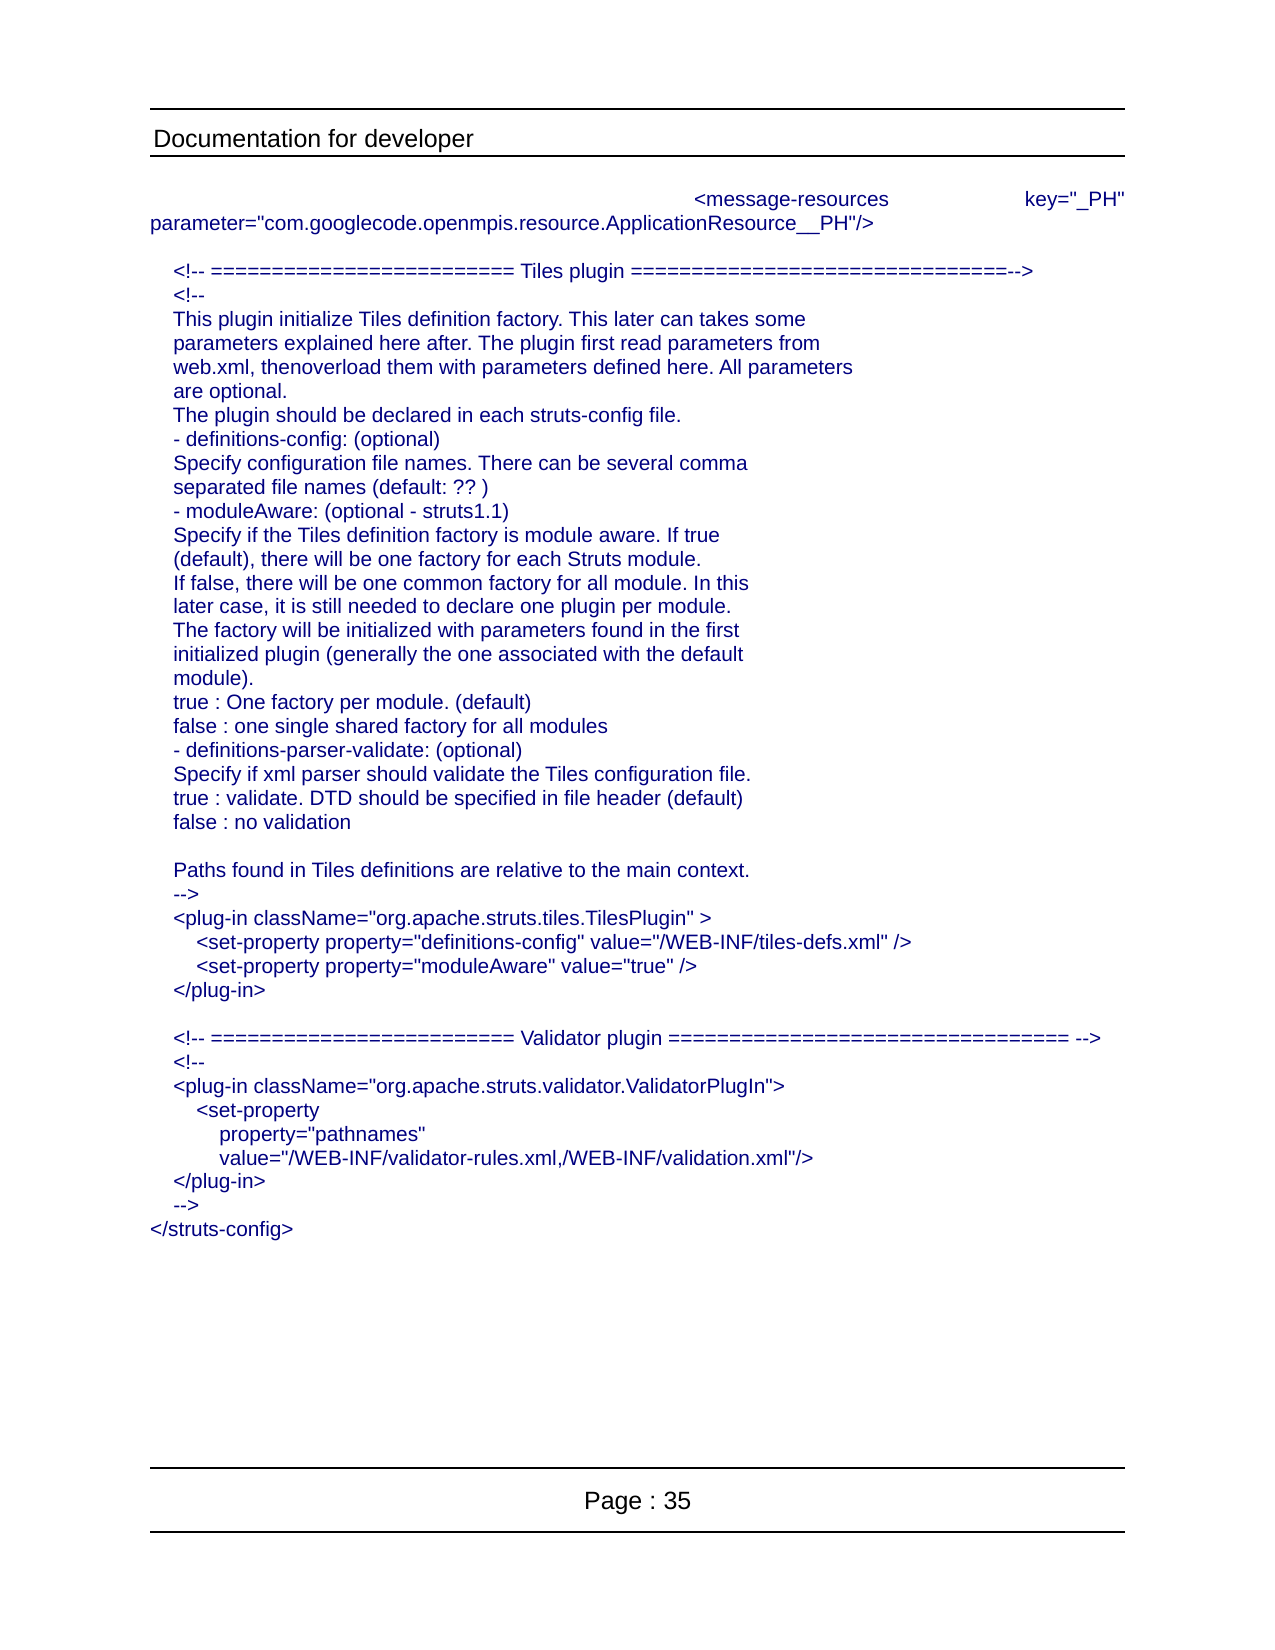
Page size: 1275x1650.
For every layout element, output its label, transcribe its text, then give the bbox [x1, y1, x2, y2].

text - definitions-parser-validate: (optional) [150, 738, 1125, 762]
text Specify configuration file names. There can be several comma [150, 451, 1125, 474]
text true : validate. DTD should be specified in file header (default) [150, 786, 1125, 810]
text <!-- [150, 283, 1125, 307]
text --> [150, 1193, 1125, 1217]
text The factory will be initialized with parameters found in the first [150, 618, 1125, 642]
text module). [150, 666, 1125, 690]
text </plug-in> [150, 978, 1125, 1002]
text true : One factory per module. (default) [150, 690, 1125, 714]
text </struts-config> [150, 1217, 1125, 1241]
text are optional. [150, 379, 1125, 403]
text (default), there will be one factory for each Struts module. [150, 546, 1125, 570]
text false : no validation [150, 810, 1125, 834]
text false : one single shared factory for all modules [150, 714, 1125, 738]
text If false, there will be one common factory for all module. In this [150, 570, 1125, 594]
text parameters explained here after. The plugin first read parameters from [150, 331, 1125, 355]
text <plug-in className="org.apache.struts.tiles.TilesPlugin" > [150, 906, 1125, 930]
text separated file names (default: ?? ) [150, 474, 1125, 498]
text <set-property property="definitions-config" value="/WEB-INF/tiles-defs.xml" /> [150, 930, 1125, 954]
text value="/WEB-INF/validator-rules.xml,/WEB-INF/validation.xml"/> [150, 1145, 1125, 1169]
text </plug-in> [150, 1169, 1125, 1193]
text The plugin should be declared in each struts-config file. [150, 403, 1125, 427]
text Specify if xml parser should validate the Tiles configuration file. [150, 762, 1125, 786]
text <set-property [150, 1097, 1125, 1121]
text <set-property property="moduleAware" value="true" /> [150, 954, 1125, 978]
text property="pathnames" [150, 1121, 1125, 1145]
text <!-- [150, 1049, 1125, 1073]
text <plug-in className="org.apache.struts.validator.ValidatorPlugIn"> [150, 1073, 1125, 1097]
text - definitions-config: (optional) [150, 427, 1125, 451]
text This plugin initialize Tiles definition factory. This later can takes some [150, 307, 1125, 331]
text web.xml, thenoverload them with parameters defined here. All parameters [150, 355, 1125, 379]
text - moduleAware: (optional - struts1.1) [150, 498, 1125, 522]
text later case, it is still needed to declare one plugin per module. [150, 594, 1125, 618]
text <message-resources key="_PH" parameter="com.googlecode.openmpis.resource.ApplicationResource__PH"/> [150, 187, 1125, 235]
text <!-- ========================= Validator plugin ================================= --> [150, 1026, 1125, 1049]
text Paths found in Tiles definitions are relative to the main context. [150, 858, 1125, 882]
text <!-- ========================= Tiles plugin ===============================--> [150, 259, 1125, 283]
text --> [150, 882, 1125, 906]
text initialized plugin (generally the one associated with the default [150, 642, 1125, 666]
text Specify if the Tiles definition factory is module aware. If true [150, 522, 1125, 546]
